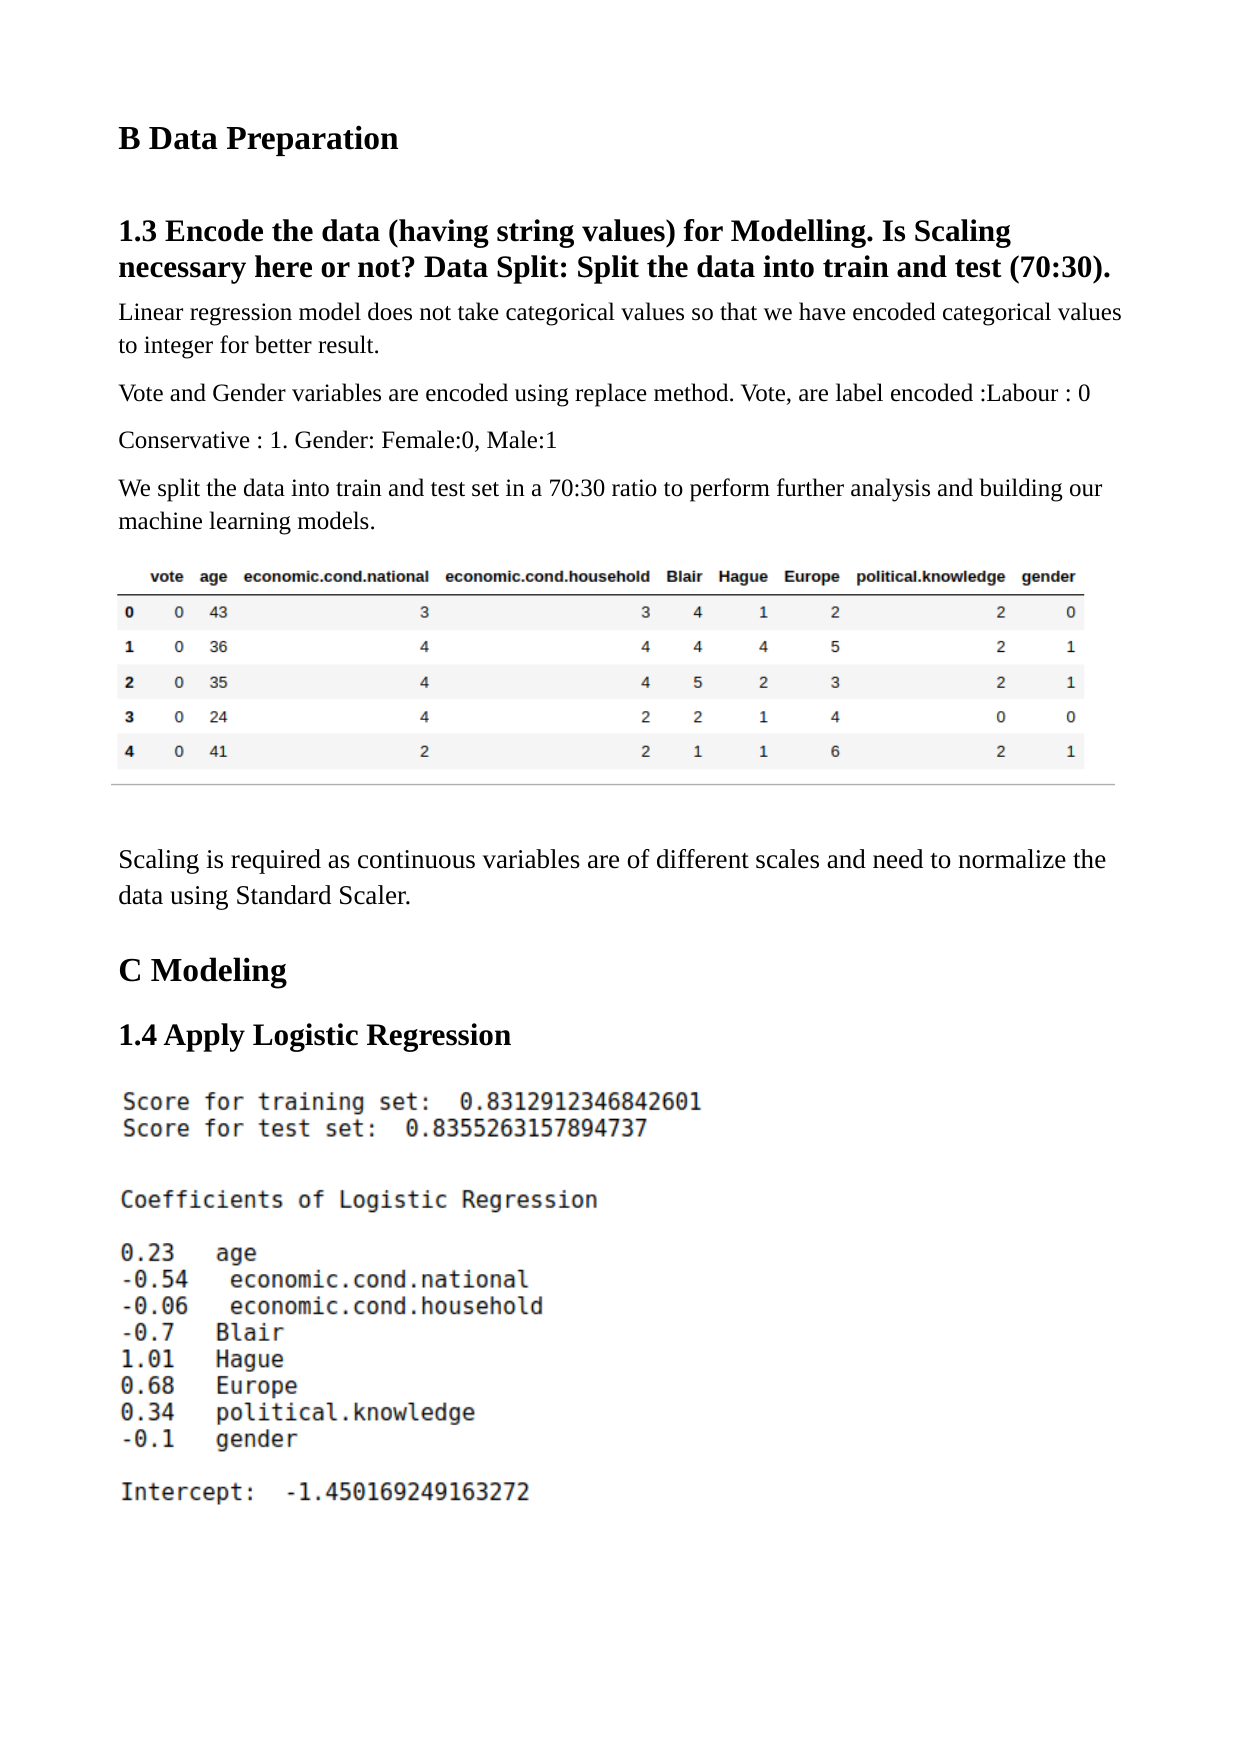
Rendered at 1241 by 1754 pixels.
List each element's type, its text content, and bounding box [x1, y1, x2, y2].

picture [111, 561, 1115, 789]
text Vote and Gender variables are encoded using replace method. Vote, are label encoded :Labour : 0 [118, 378, 1122, 406]
text Linear regression model does not take categorical values so that we have encoded categorical values to integer for better result. [118, 297, 1122, 359]
text Conservative : 1. Gender: Female:0, Male:1 [118, 425, 1122, 454]
picture [115, 1180, 641, 1521]
subtitle B Data Preparation [118, 118, 1122, 157]
text We split the data into train and test set in a 70:30 ratio to perform further analysis and building our machine learning models. [118, 473, 1122, 534]
subtitle 1.4 Apply Logistic Regression [118, 1016, 1122, 1052]
text Scaling is required as continuous variables are of different scales and need to normalize the data using Standard Scaler. [118, 843, 1122, 910]
picture [116, 1085, 757, 1153]
subtitle C Modeling [118, 950, 1122, 989]
subtitle 1.3 Encode the data (having string values) for Modelling. Is Scaling necessary here or not? Data Split: Split the data into train and test (70:30). [118, 213, 1122, 284]
